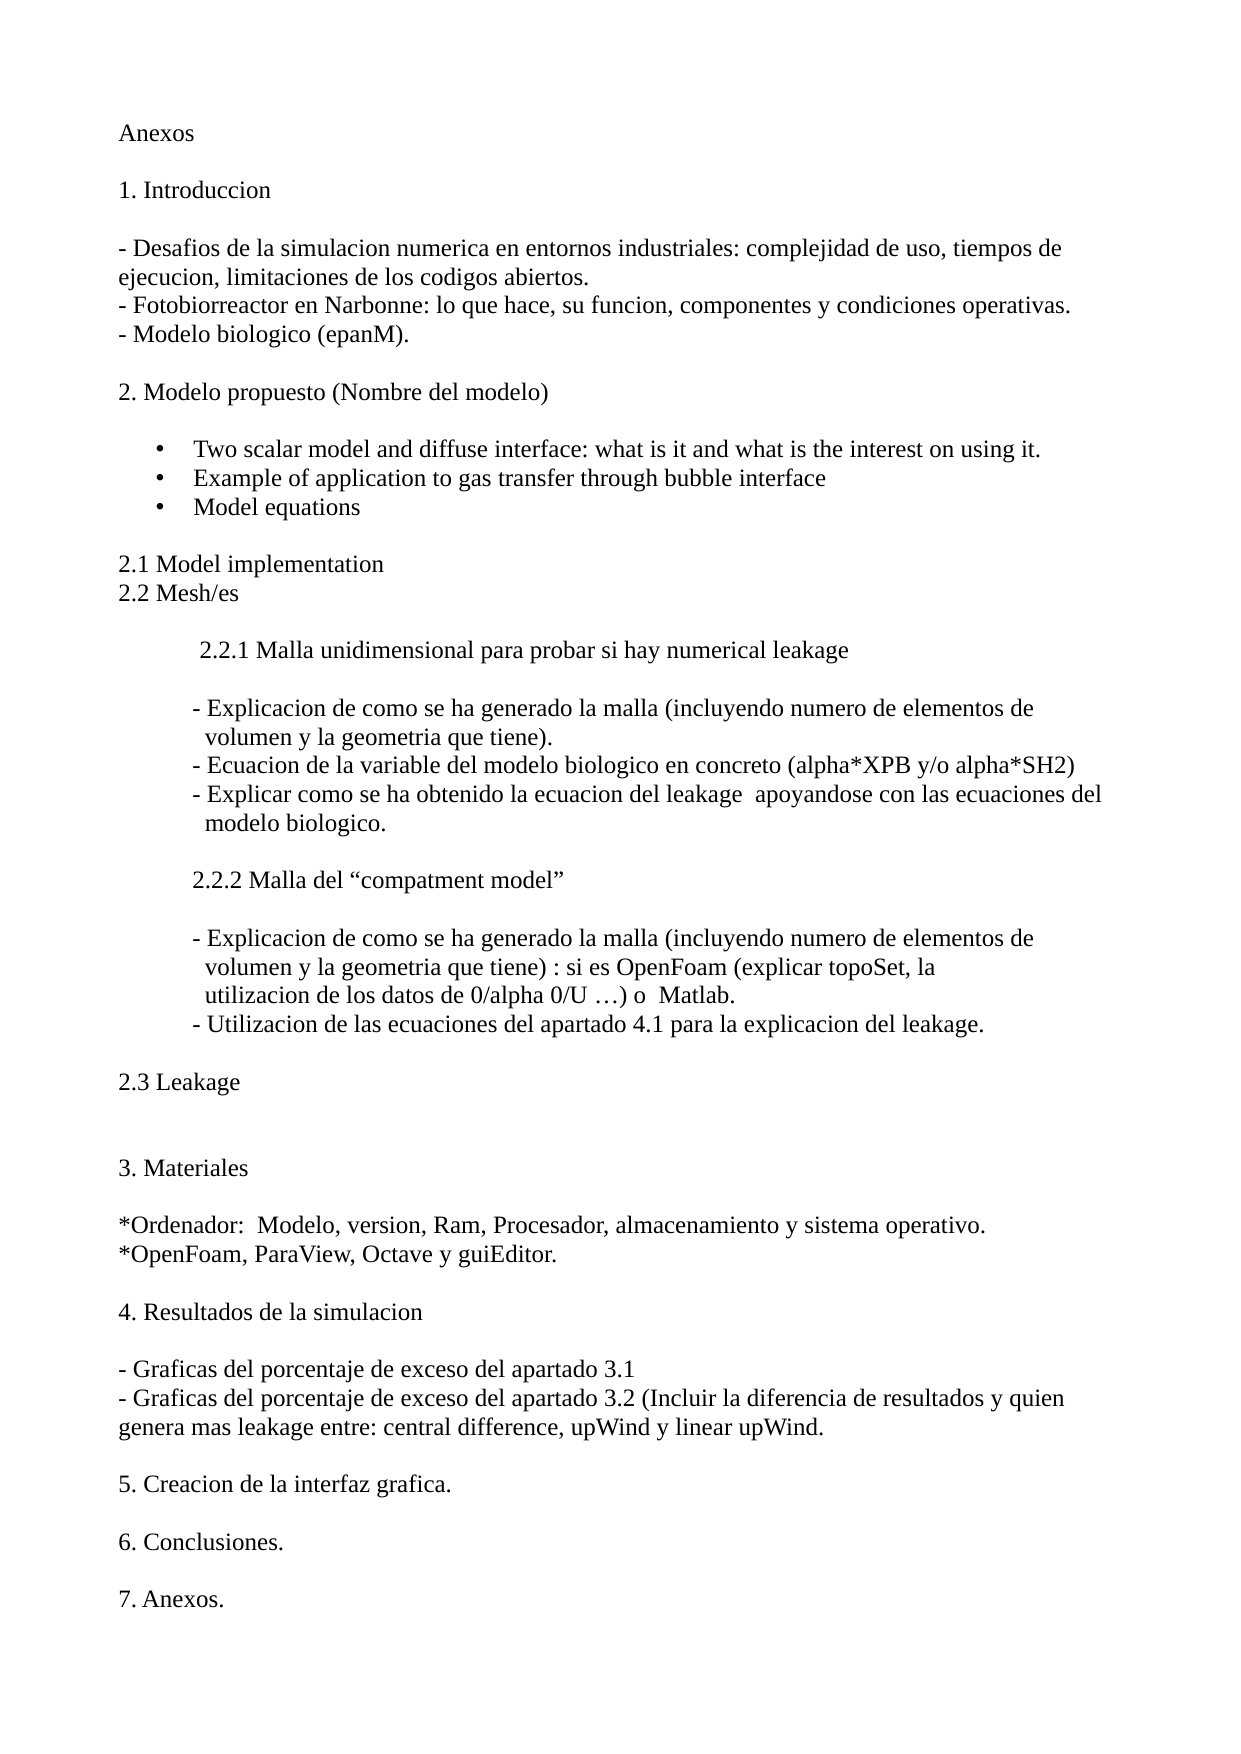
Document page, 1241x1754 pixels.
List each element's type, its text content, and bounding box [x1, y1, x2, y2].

text - Graficas del porcentaje de exceso del apartado 3.1 [118, 1354, 1122, 1383]
text - Fotobiorreactor en Narbonne: lo que hace, su funcion, componentes y condiciones operativas. [118, 291, 1122, 319]
text *Ordenador: Modelo, version, Ram, Procesador, almacenamiento y sistema operativo. [118, 1211, 1122, 1239]
text - Ecuacion de la variable del modelo biologico en concreto (alpha*XPB y/o alpha*SH2) [118, 751, 1122, 779]
text 7. Anexos. [118, 1584, 1122, 1613]
text 6. Conclusiones. [118, 1527, 1122, 1556]
list Example of application to gas transfer through bubble interface [156, 463, 1122, 492]
text 3. Materiales [118, 1153, 1122, 1182]
text 2.3 Leakage [118, 1067, 1122, 1096]
text Anexos [118, 118, 1122, 147]
text - Utilizacion de las ecuaciones del apartado 4.1 para la explicacion del leakage. [118, 1009, 1122, 1038]
text 2.2 Mesh/es [118, 578, 1122, 607]
text - Explicacion de como se ha generado la malla (incluyendo numero de elementos de volumen y la geometria que tiene). [118, 693, 1122, 751]
text *OpenFoam, ParaView, Octave y guiEditor. [118, 1239, 1122, 1268]
text - Graficas del porcentaje de exceso del apartado 3.2 (Incluir la diferencia de resultados y quien genera mas leakage entre: central difference, upWind y linear upWind. [118, 1383, 1122, 1441]
text - Explicar como se ha obtenido la ecuacion del leakage apoyandose con las ecuaciones del modelo biologico. [118, 779, 1122, 837]
text 2.1 Model implementation [118, 549, 1122, 578]
text - Modelo biologico (epanM). [118, 319, 1122, 348]
list Model equations [156, 492, 1122, 521]
text - Explicacion de como se ha generado la malla (incluyendo numero de elementos de volumen y la geometria que tiene) : si es OpenFoam (explicar topoSet, la utilizacion de los datos de 0/alpha 0/U …) o Matlab. [118, 923, 1122, 1009]
text 2.2.1 Malla unidimensional para probar si hay numerical leakage [118, 636, 1122, 664]
text 4. Resultados de la simulacion [118, 1297, 1122, 1326]
text - Desafios de la simulacion numerica en entornos industriales: complejidad de uso, tiempos de ejecucion, limitaciones de los codigos abiertos. [118, 233, 1122, 291]
text 2.2.2 Malla del “compatment model” [118, 866, 1122, 894]
text 2. Modelo propuesto (Nombre del modelo) [118, 377, 1122, 406]
text 1. Introduccion [118, 176, 1122, 204]
text 5. Creacion de la interfaz grafica. [118, 1469, 1122, 1498]
list Two scalar model and diffuse interface: what is it and what is the interest on using it. [156, 434, 1122, 463]
